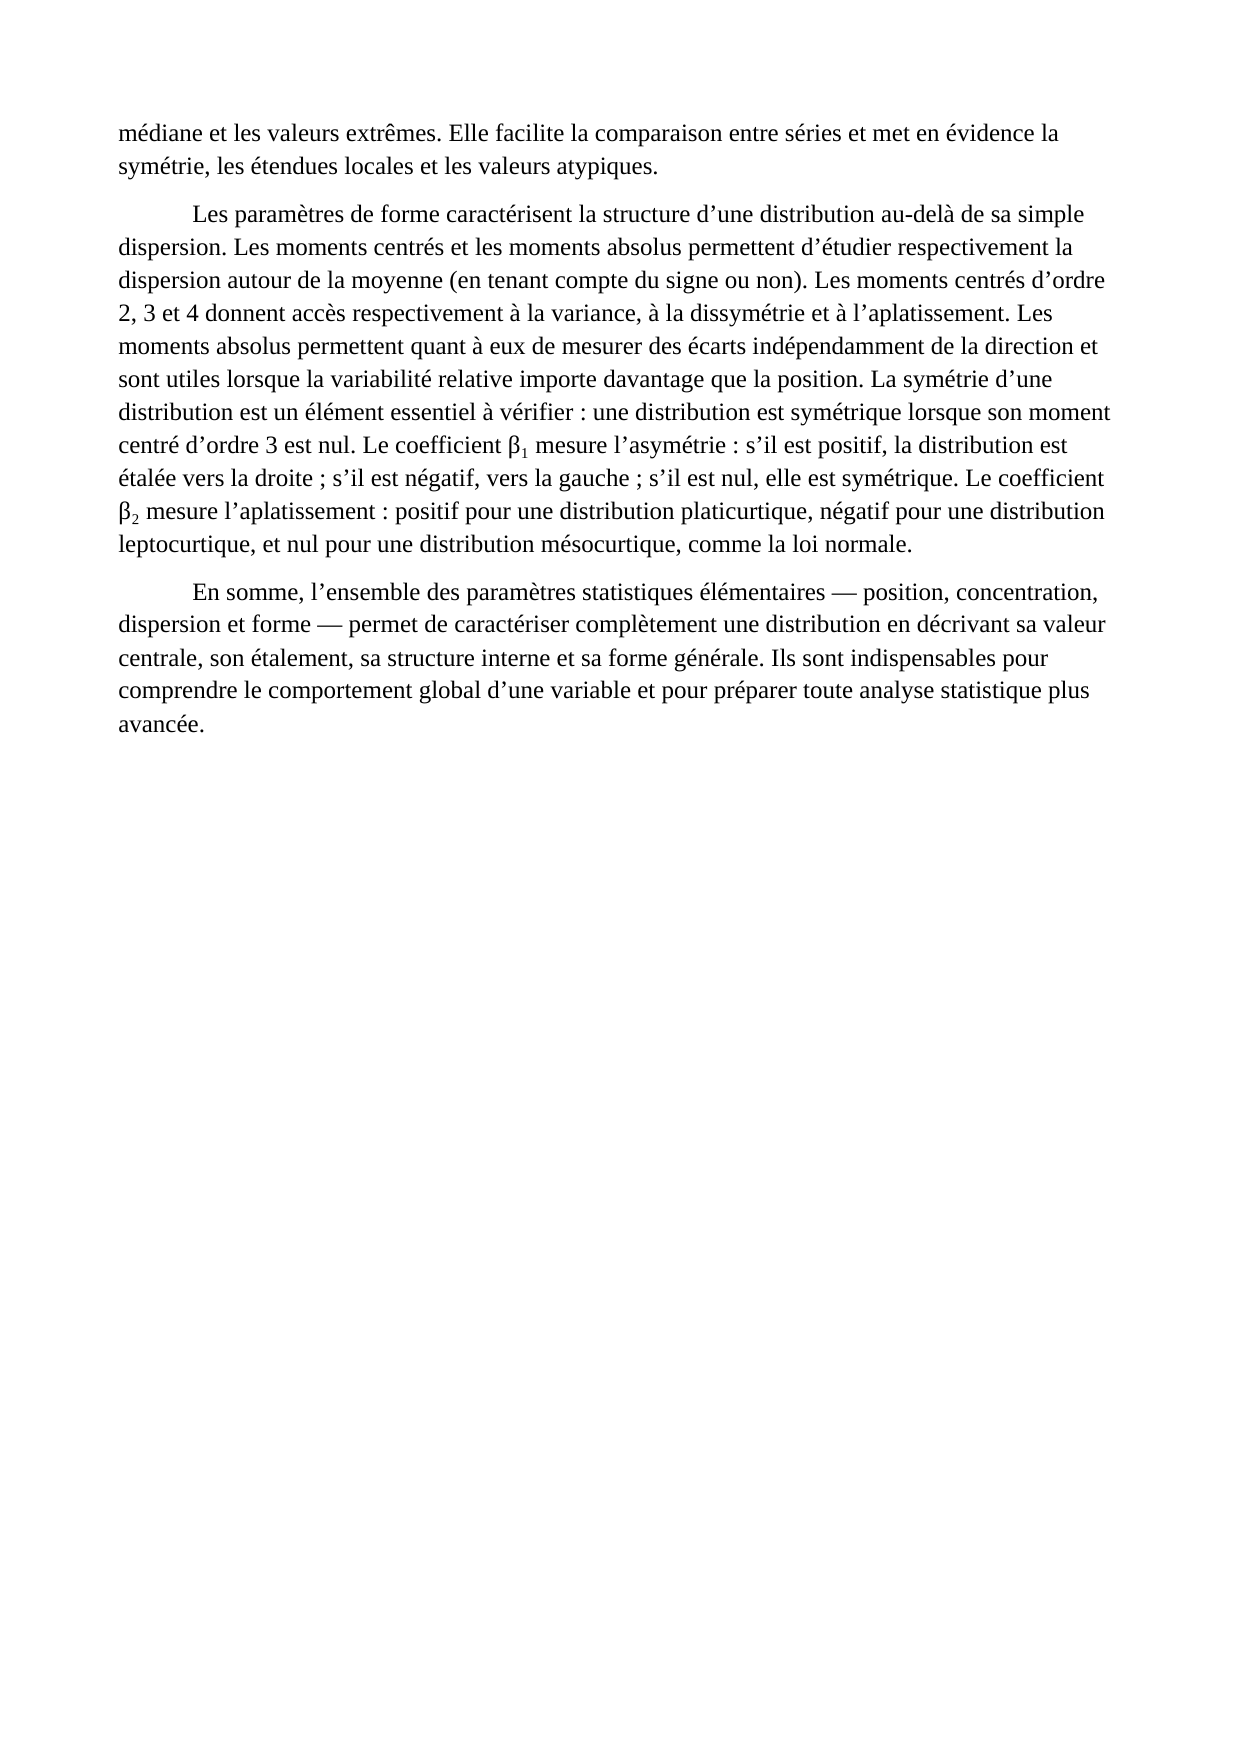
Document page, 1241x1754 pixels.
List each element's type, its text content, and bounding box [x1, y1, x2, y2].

text En somme, l’ensemble des paramètres statistiques élémentaires — position, concentration, dispersion et forme — permet de caractériser complètement une distribution en décrivant sa valeur centrale, son étalement, sa structure interne et sa forme générale. Ils sont indispensables pour comprendre le comportement global d’une variable et pour préparer toute analyse statistique plus avancée. [118, 577, 1122, 737]
text médiane et les valeurs extrêmes. Elle facilite la comparaison entre séries et met en évidence la symétrie, les étendues locales et les valeurs atypiques. [118, 118, 1122, 180]
text Les paramètres de forme caractérisent la structure d’une distribution au-delà de sa simple dispersion. Les moments centrés et les moments absolus permettent d’étudier respectivement la dispersion autour de la moyenne (en tenant compte du signe ou non). Les moments centrés d’ordre 2, 3 et 4 donnent accès respectivement à la variance, à la dissymétrie et à l’aplatissement. Les moments absolus permettent quant à eux de mesurer des écarts indépendamment de la direction et sont utiles lorsque la variabilité relative importe davantage que la position. La symétrie d’une distribution est un élément essentiel à vérifier : une distribution est symétrique lorsque son moment centré d’ordre 3 est nul. Le coefficient β₁ mesure l’asymétrie : s’il est positif, la distribution est étalée vers la droite ; s’il est négatif, vers la gauche ; s’il est nul, elle est symétrique. Le coefficient β₂ mesure l’aplatissement : positif pour une distribution platicurtique, négatif pour une distribution leptocurtique, et nul pour une distribution mésocurtique, comme la loi normale. [118, 199, 1122, 558]
